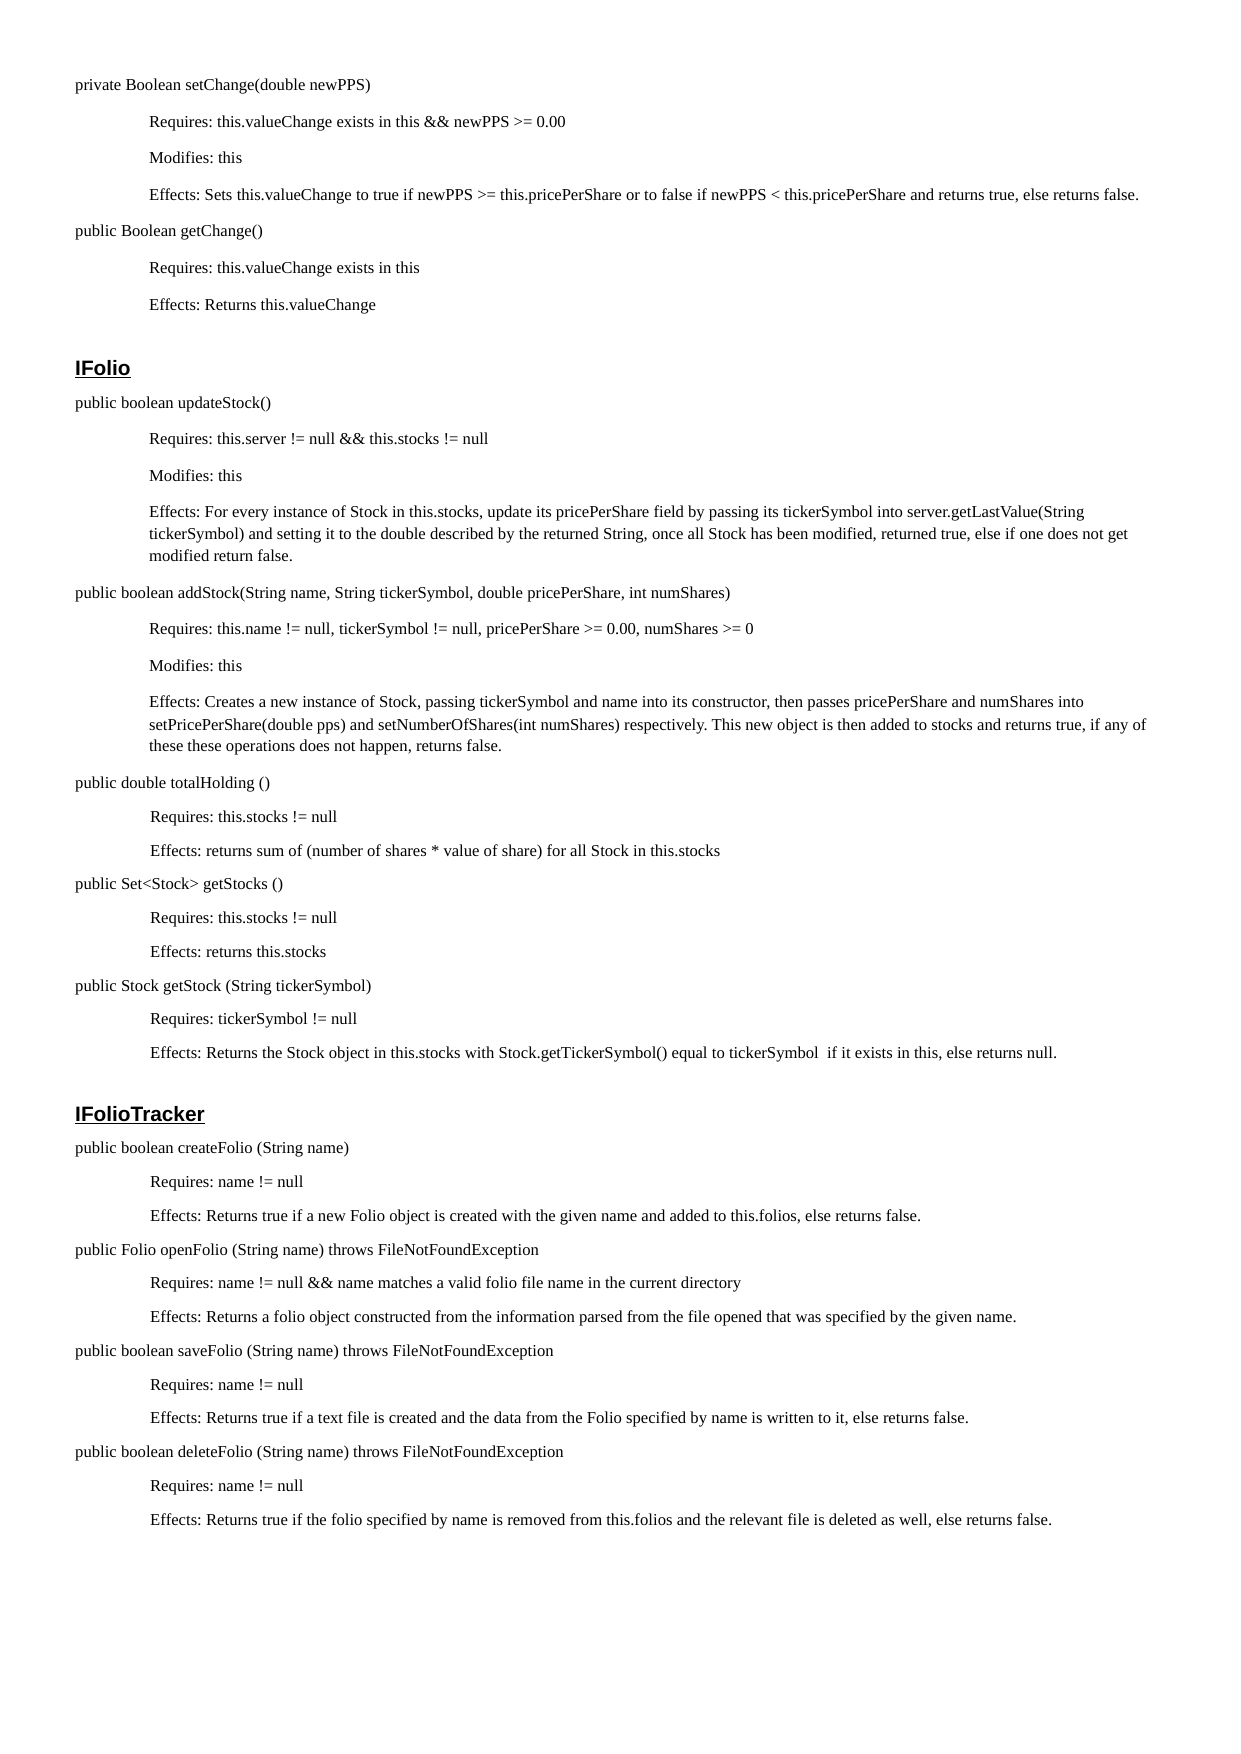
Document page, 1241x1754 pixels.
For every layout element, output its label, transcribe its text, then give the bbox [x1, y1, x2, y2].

text Modifies: this [75, 656, 1165, 675]
text Requires: this.name != null, tickerSymbol != null, pricePerShare >= 0.00, numShares >= 0 [75, 619, 1165, 638]
text Effects: Returns true if a new Folio object is created with the given name and added to this.folios, else returns false. [150, 1206, 1165, 1225]
text Effects: Returns true if the folio specified by name is removed from this.folios and the relevant file is deleted as well, else returns false. [150, 1509, 1165, 1528]
text public boolean deleteFolio (String name) throws FileNotFoundException [75, 1442, 1165, 1461]
text Requires: this.valueChange exists in this && newPPS >= 0.00 [75, 112, 1165, 131]
text public boolean updateStock() [75, 392, 1165, 412]
text public Stock getStock (String tickerSymbol) [75, 975, 1165, 994]
text Effects: Returns this.valueChange [75, 294, 1165, 313]
text Effects: returns sum of (number of shares * value of share) for all Stock in this.stocks [150, 840, 1165, 859]
text Modifies: this [75, 148, 1165, 167]
text public boolean createFolio (String name) [75, 1138, 1165, 1157]
text Effects: For every instance of Stock in this.stocks, update its pricePerShare field by passing its tickerSymbol into server.getLastValue(String tickerSymbol) and setting it to the double described by the returned String, once all Stock has been modified, returned true, else if one does not get modified return false. [149, 502, 1165, 565]
subtitle IFolioTracker [75, 1102, 1165, 1126]
text Modifies: this [75, 466, 1165, 485]
text Effects: Returns the Stock object in this.stocks with Stock.getTickerSymbol() equal to tickerSymbol if it exists in this, else returns null. [150, 1043, 1165, 1062]
text Requires: this.valueChange exists in this [75, 258, 1165, 277]
text public Set<Stock> getStocks () [75, 874, 1165, 893]
text Effects: Returns true if a text file is created and the data from the Folio specified by name is written to it, else returns false. [150, 1408, 1165, 1427]
text Requires: tickerSymbol != null [150, 1009, 1165, 1028]
text Requires: name != null [150, 1374, 1165, 1393]
text public boolean addStock(String name, String tickerSymbol, double pricePerShare, int numShares) [75, 583, 1165, 602]
text Requires: name != null [150, 1476, 1165, 1495]
subtitle IFolio [75, 356, 1165, 380]
text Requires: this.stocks != null [150, 908, 1165, 927]
text Effects: returns this.stocks [150, 942, 1165, 961]
text Requires: name != null && name matches a valid folio file name in the current directory [150, 1273, 1165, 1292]
text Requires: this.stocks != null [150, 807, 1165, 826]
text public boolean saveFolio (String name) throws FileNotFoundException [75, 1341, 1165, 1360]
text public double totalHolding () [75, 773, 1165, 792]
text Requires: this.server != null && this.stocks != null [75, 429, 1165, 448]
text Requires: name != null [150, 1172, 1165, 1191]
text public Boolean getChange() [75, 221, 1165, 240]
text private Boolean setChange(double newPPS) [75, 75, 1165, 94]
text Effects: Creates a new instance of Stock, passing tickerSymbol and name into its constructor, then passes pricePerShare and numShares into setPricePerShare(double pps) and setNumberOfShares(int numShares) respectively. This new object is then added to stocks and returns true, if any of these these operations does not happen, returns false. [149, 692, 1165, 755]
text public Folio openFolio (String name) throws FileNotFoundException [75, 1239, 1165, 1258]
text Effects: Returns a folio object constructed from the information parsed from the file opened that was specified by the given name. [150, 1307, 1165, 1326]
text Effects: Sets this.valueChange to true if newPPS >= this.pricePerShare or to false if newPPS < this.pricePerShare and returns true, else returns false. [149, 185, 1165, 204]
